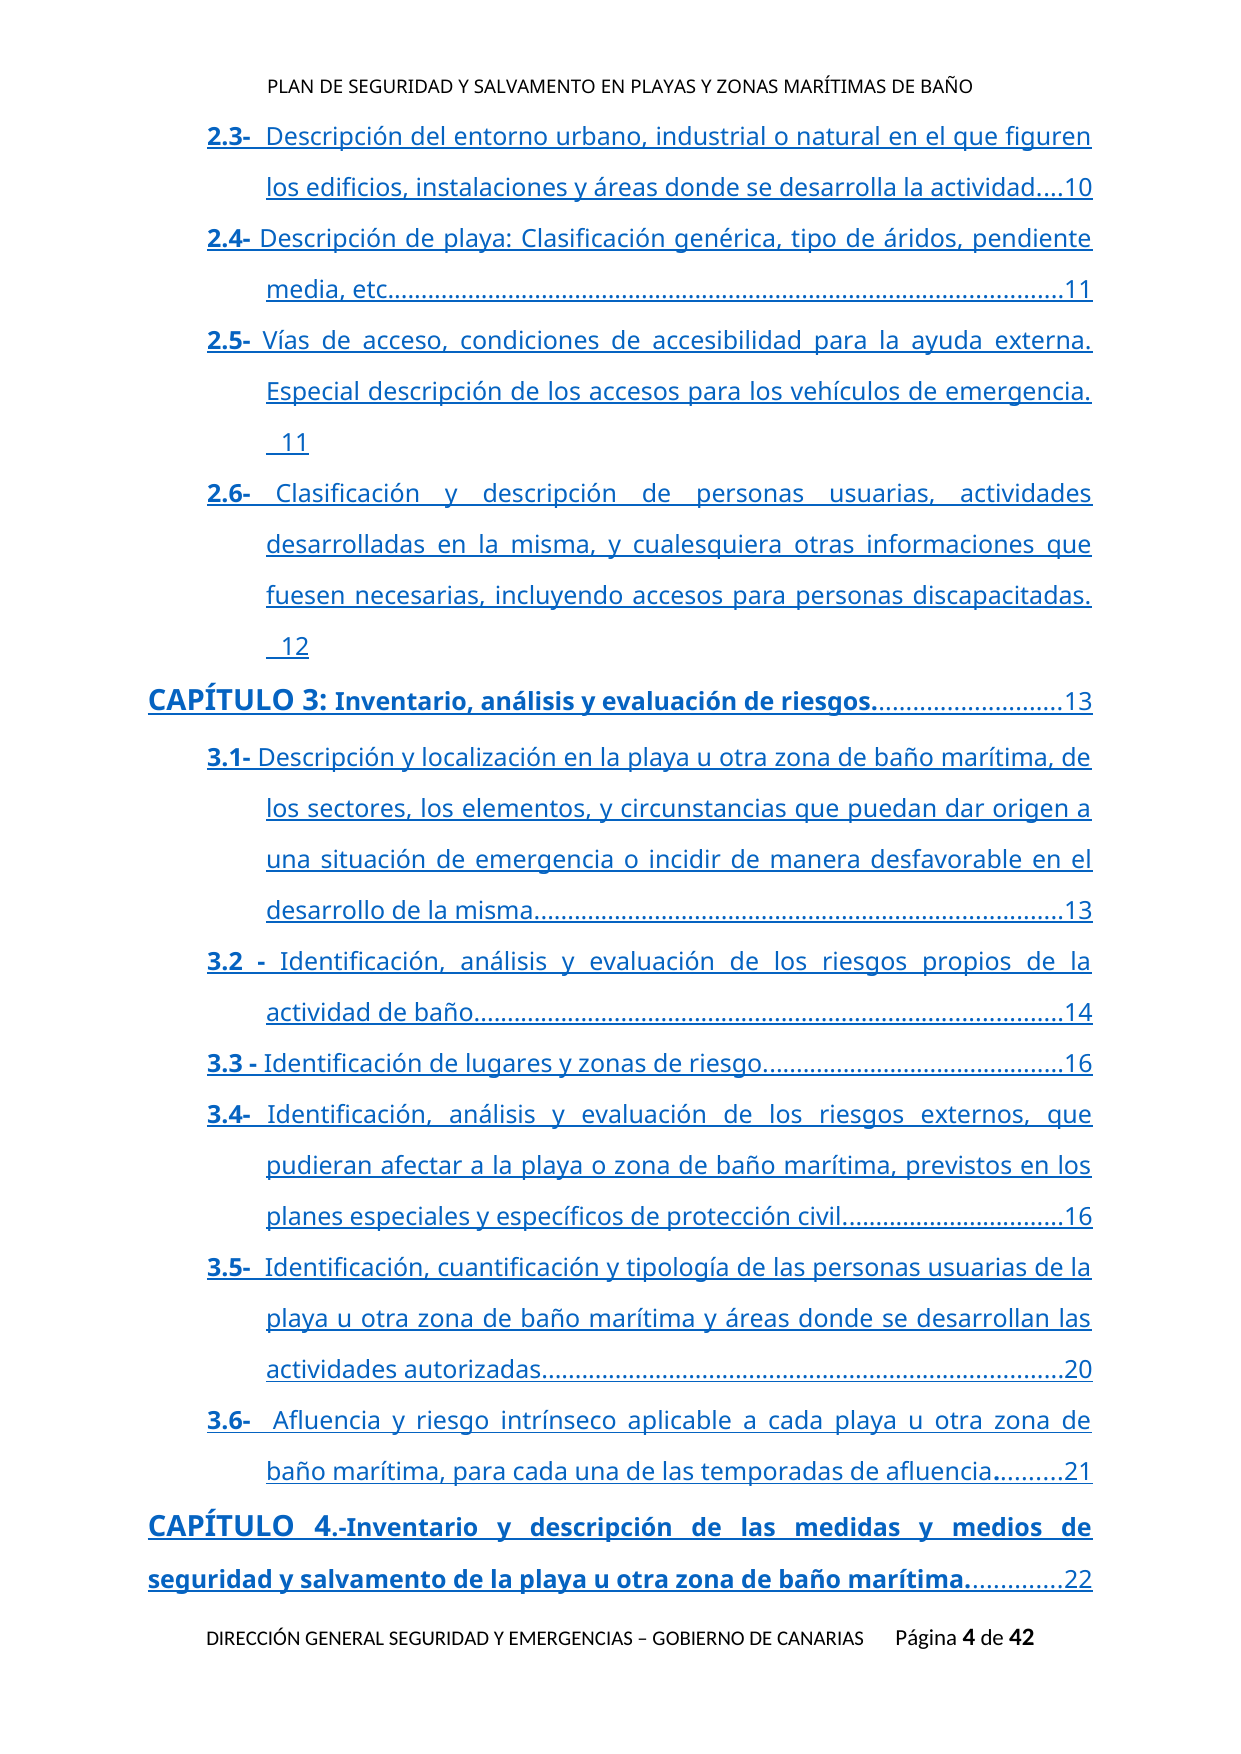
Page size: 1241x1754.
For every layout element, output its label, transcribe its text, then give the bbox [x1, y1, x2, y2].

text 3.1- Descripción y localización en la playa u otra zona de baño marítima, de los sectores, los elementos, y circunstancias que puedan dar origen a una situación de emergencia o incidir de manera desfavorable en el desarrollo de la misma. 13 [207, 770, 1092, 926]
text 3.4- Identificación, análisis y evaluación de los riesgos externos, que pudieran afectar a la playa o zona de baño marítima, previstos en los planes especiales y específicos de protección civil. 16 [207, 1096, 1092, 1125]
text 3.5- Identificación, cuantificación y tipología de las personas usuarias de la playa u otra zona de baño marítima y áreas donde se desarrollan las actividades autorizadas. 20 [207, 1280, 1092, 1386]
text baño marítima, para cada una de las temporadas de afluencia. 21 [207, 1433, 1092, 1488]
text CAPÍTULO 3: Inventario, análisis y evaluación de riesgos. 13 [148, 680, 1092, 713]
text 3.3 - Identificación de lugares y zonas de riesgo. 16 [207, 1045, 1092, 1074]
text 3.5- Identificación, cuantificación y tipología de las personas usuarias de la playa u otra zona de baño marítima y áreas donde se desarrollan las actividades autorizadas. 20 [207, 1249, 1092, 1278]
text CAPÍTULO 4.-Inventario y descripción de las medidas y medios de seguridad y salvamento de la playa u otra zona de baño marítima. 22 [148, 1592, 1092, 1596]
text 3.2 - Identificación, análisis y evaluación de los riesgos propios de la actividad de baño. 14 [207, 974, 1092, 1028]
text 2.4- Descripción de playa: Clasificación genérica, tipo de áridos, pendiente media, etc. 11 [207, 251, 1092, 305]
text 2.4- Descripción de playa: Clasificación genérica, tipo de áridos, pendiente media, etc. 11 [207, 220, 1092, 249]
text 2.5- Vías de acceso, condiciones de accesibilidad para la ayuda externa. [207, 322, 1092, 351]
text 3.2 - Identificación, análisis y evaluación de los riesgos propios de la actividad de baño. 14 [207, 943, 1092, 972]
text 3.4- Identificación, análisis y evaluación de los riesgos externos, que pudieran afectar a la playa o zona de baño marítima, previstos en los planes especiales y específicos de protección civil. 16 [207, 1127, 1092, 1233]
text desarrolladas en la misma, y cualesquiera otras informaciones que fuesen necesarias, incluyendo accesos para personas discapacitadas. 12 [207, 506, 1092, 663]
text CAPÍTULO 4.-Inventario y descripción de las medidas y medios de seguridad y salvamento de la playa u otra zona de baño marítima. 22 [148, 1540, 1092, 1590]
text 3.6- Afluencia y riesgo intrínseco aplicable a cada playa u otra zona de [207, 1403, 1092, 1432]
text CAPÍTULO 4.-Inventario y descripción de las medidas y medios de seguridad y salvamento de la playa u otra zona de baño marítima. 22 [148, 1505, 1092, 1538]
text 2.3- Descripción del entorno urbano, industrial o natural en el que figuren [207, 118, 1092, 147]
text 3.1- Descripción y localización en la playa u otra zona de baño marítima, de los sectores, los elementos, y circunstancias que puedan dar origen a una situación de emergencia o incidir de manera desfavorable en el desarrollo de la misma. 13 [207, 739, 1092, 768]
text [148, 715, 1092, 719]
text 2.6- Clasificación y descripción de personas usuarias, actividades [207, 476, 1092, 504]
text los edificios, instalaciones y áreas donde se desarrolla la actividad. 10 [207, 149, 1092, 203]
text Especial descripción de los accesos para los vehículos de emergencia. 11 [207, 353, 1092, 458]
